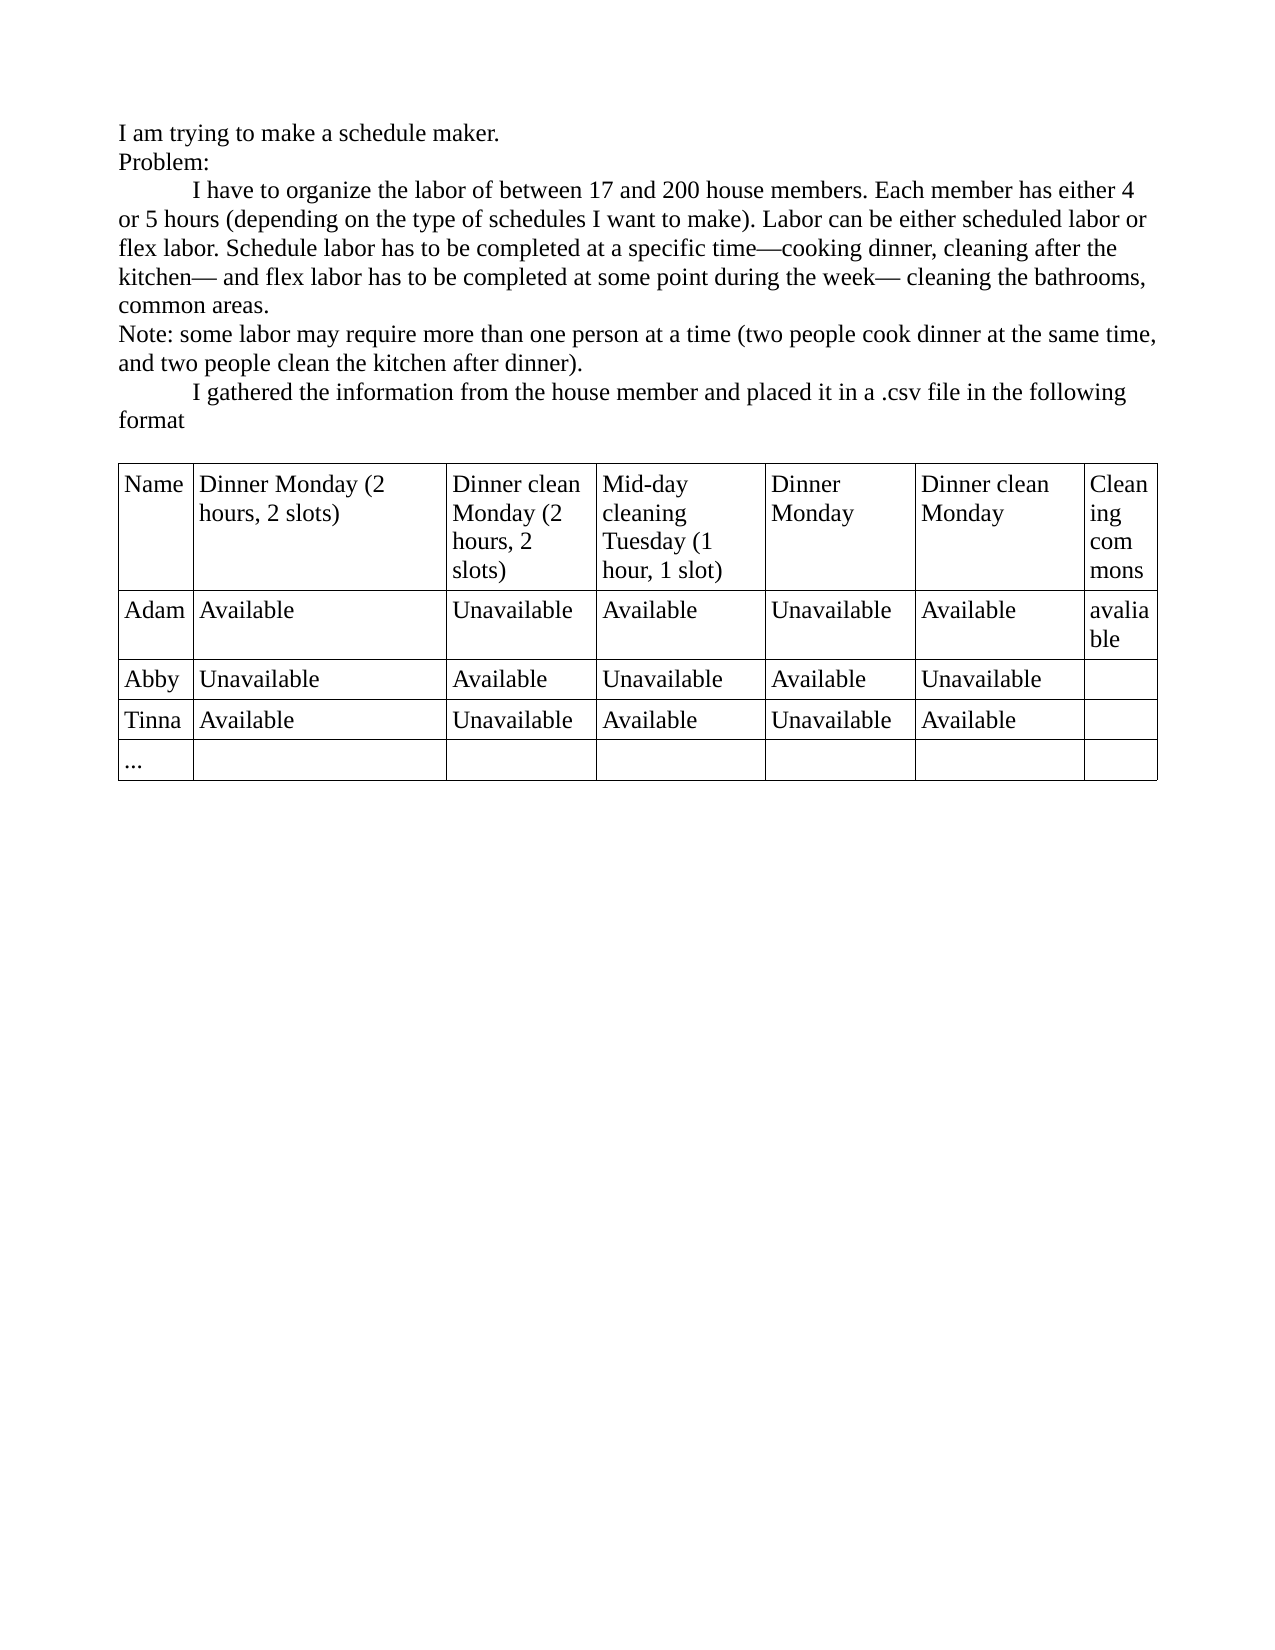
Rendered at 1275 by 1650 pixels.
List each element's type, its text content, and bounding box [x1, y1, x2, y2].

table_cell Unavailable [194, 660, 446, 699]
table_cell [1085, 700, 1157, 739]
table_cell [447, 740, 596, 780]
table_cell Available [916, 591, 1084, 659]
table_cell Tinna [119, 700, 193, 739]
table_cell [597, 740, 765, 780]
table_header Dinner Monday [766, 464, 915, 590]
text I have to organize the labor of between 17 and 200 house members. Each member has either 4 or 5 hours (depending on the type of schedules I want to make). Labor can be either scheduled labor or flex labor. Schedule labor has to be completed at a specific time—cooking dinner, cleaning after the kitchen— and flex labor has to be completed at some point during the week— cleaning the bathrooms, common areas. [118, 176, 1157, 319]
table_header Name [119, 464, 193, 590]
table_cell Adam [119, 591, 193, 659]
table_cell Available [597, 591, 765, 659]
table_cell Available [447, 660, 596, 699]
table_cell Unavailable [766, 700, 915, 739]
text Note: some labor may require more than one person at a time (two people cook dinner at the same time, and two people clean the kitchen after dinner). [118, 319, 1157, 377]
table_cell [1085, 740, 1157, 780]
table_cell Available [597, 700, 765, 739]
table_cell Unavailable [766, 591, 915, 659]
table_cell Unavailable [447, 700, 596, 739]
text I gathered the information from the house member and placed it in a .csv file in the following format [118, 377, 1157, 434]
text Problem: [118, 147, 1157, 176]
table_cell Available [766, 660, 915, 699]
table_cell [766, 740, 915, 780]
table_header Mid-day cleaning Tuesday (1 hour, 1 slot) [597, 464, 765, 590]
table_cell Unavailable [447, 591, 596, 659]
table_cell Available [194, 700, 446, 739]
table_cell Unavailable [916, 660, 1084, 699]
table_cell Unavailable [597, 660, 765, 699]
table_cell ... [119, 740, 193, 780]
table_cell Available [194, 591, 446, 659]
table_cell [916, 740, 1084, 780]
table_header Dinner clean Monday [916, 464, 1084, 590]
table_cell Available [916, 700, 1084, 739]
table_header Cleaning commons [1085, 464, 1157, 590]
table_cell [1085, 660, 1157, 699]
table_cell avaliable [1085, 591, 1157, 659]
table_cell [194, 740, 446, 780]
text I am trying to make a schedule maker. [118, 118, 1157, 147]
table_header Dinner clean Monday (2 hours, 2 slots) [447, 464, 596, 590]
table_cell Abby [119, 660, 193, 699]
table_header Dinner Monday (2 hours, 2 slots) [194, 464, 446, 590]
